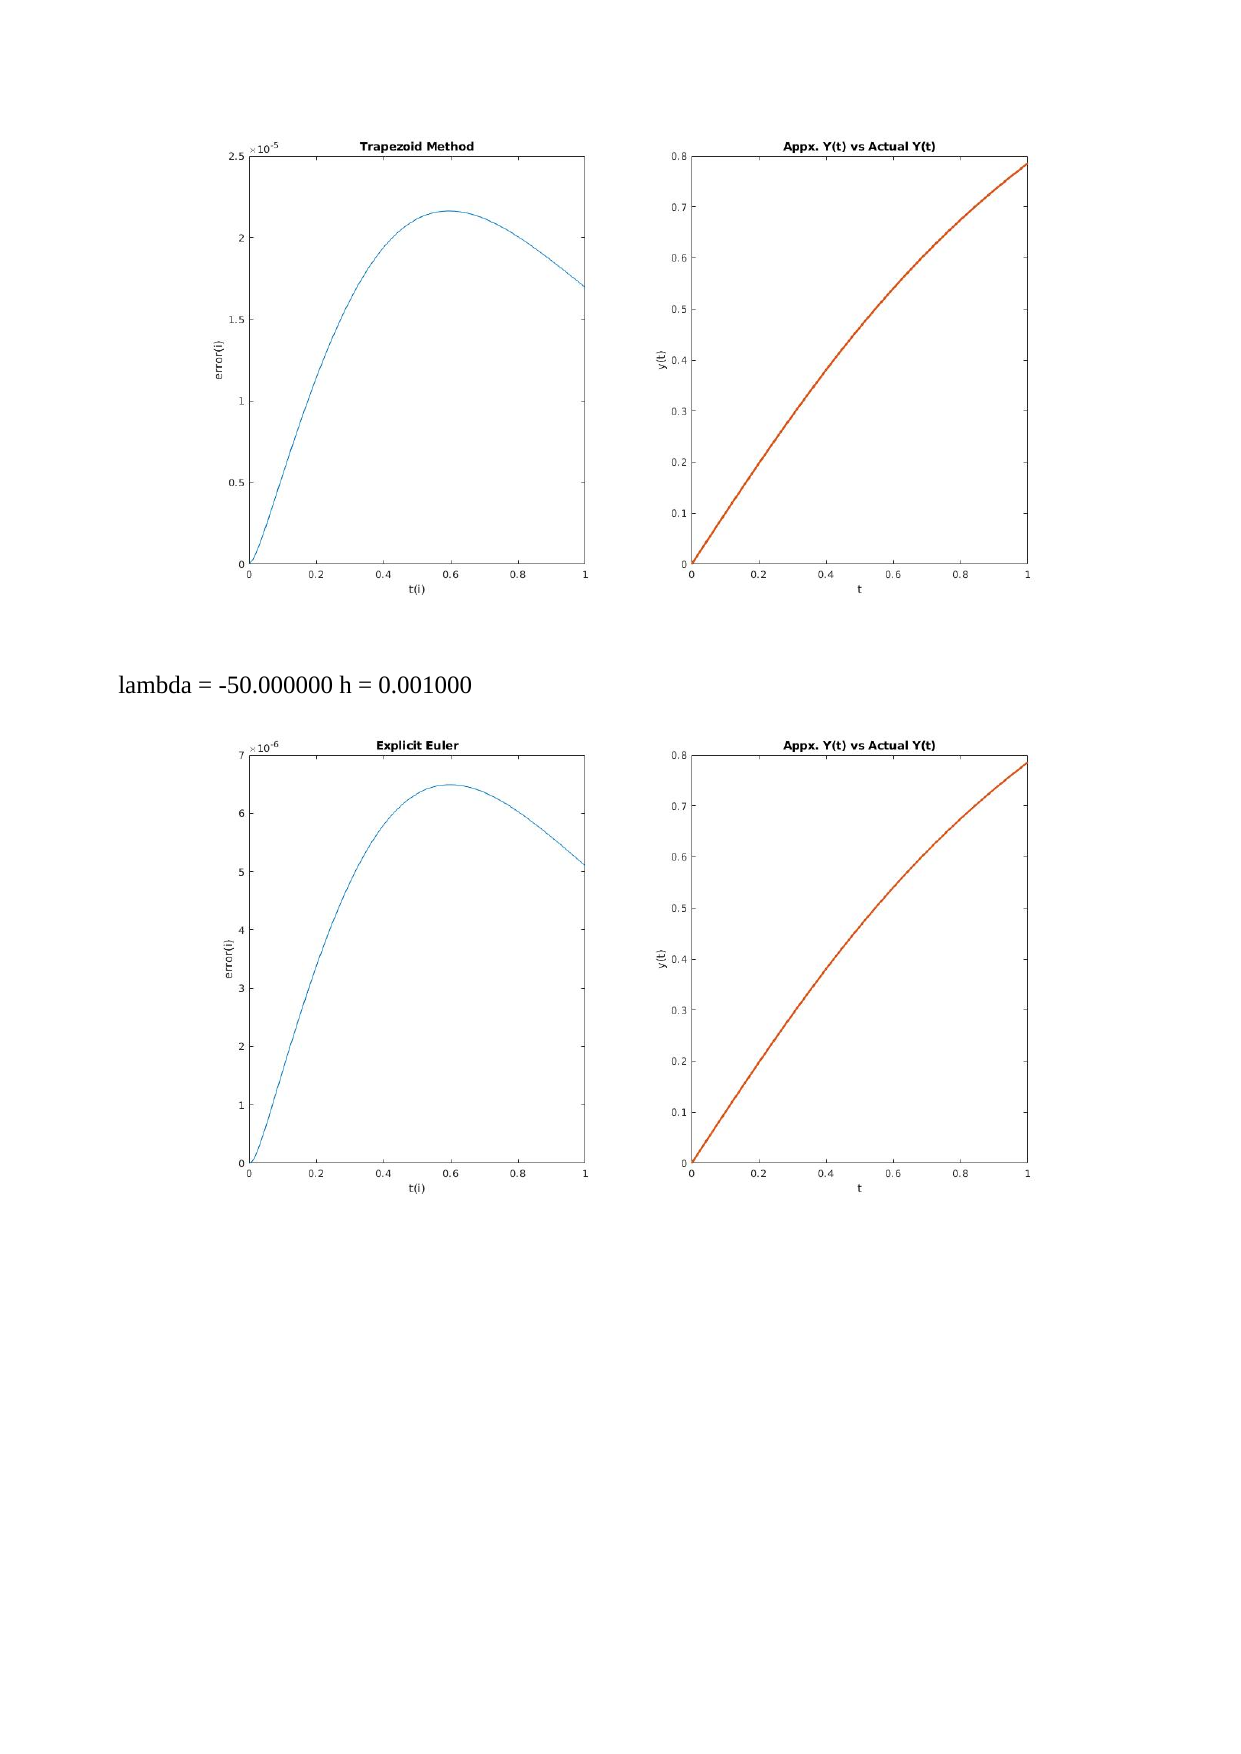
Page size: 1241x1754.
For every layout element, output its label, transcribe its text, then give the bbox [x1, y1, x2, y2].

picture [118, 118, 1123, 619]
text lambda = -50.000000 h = 0.001000 [118, 670, 1122, 699]
picture [118, 717, 1123, 1218]
